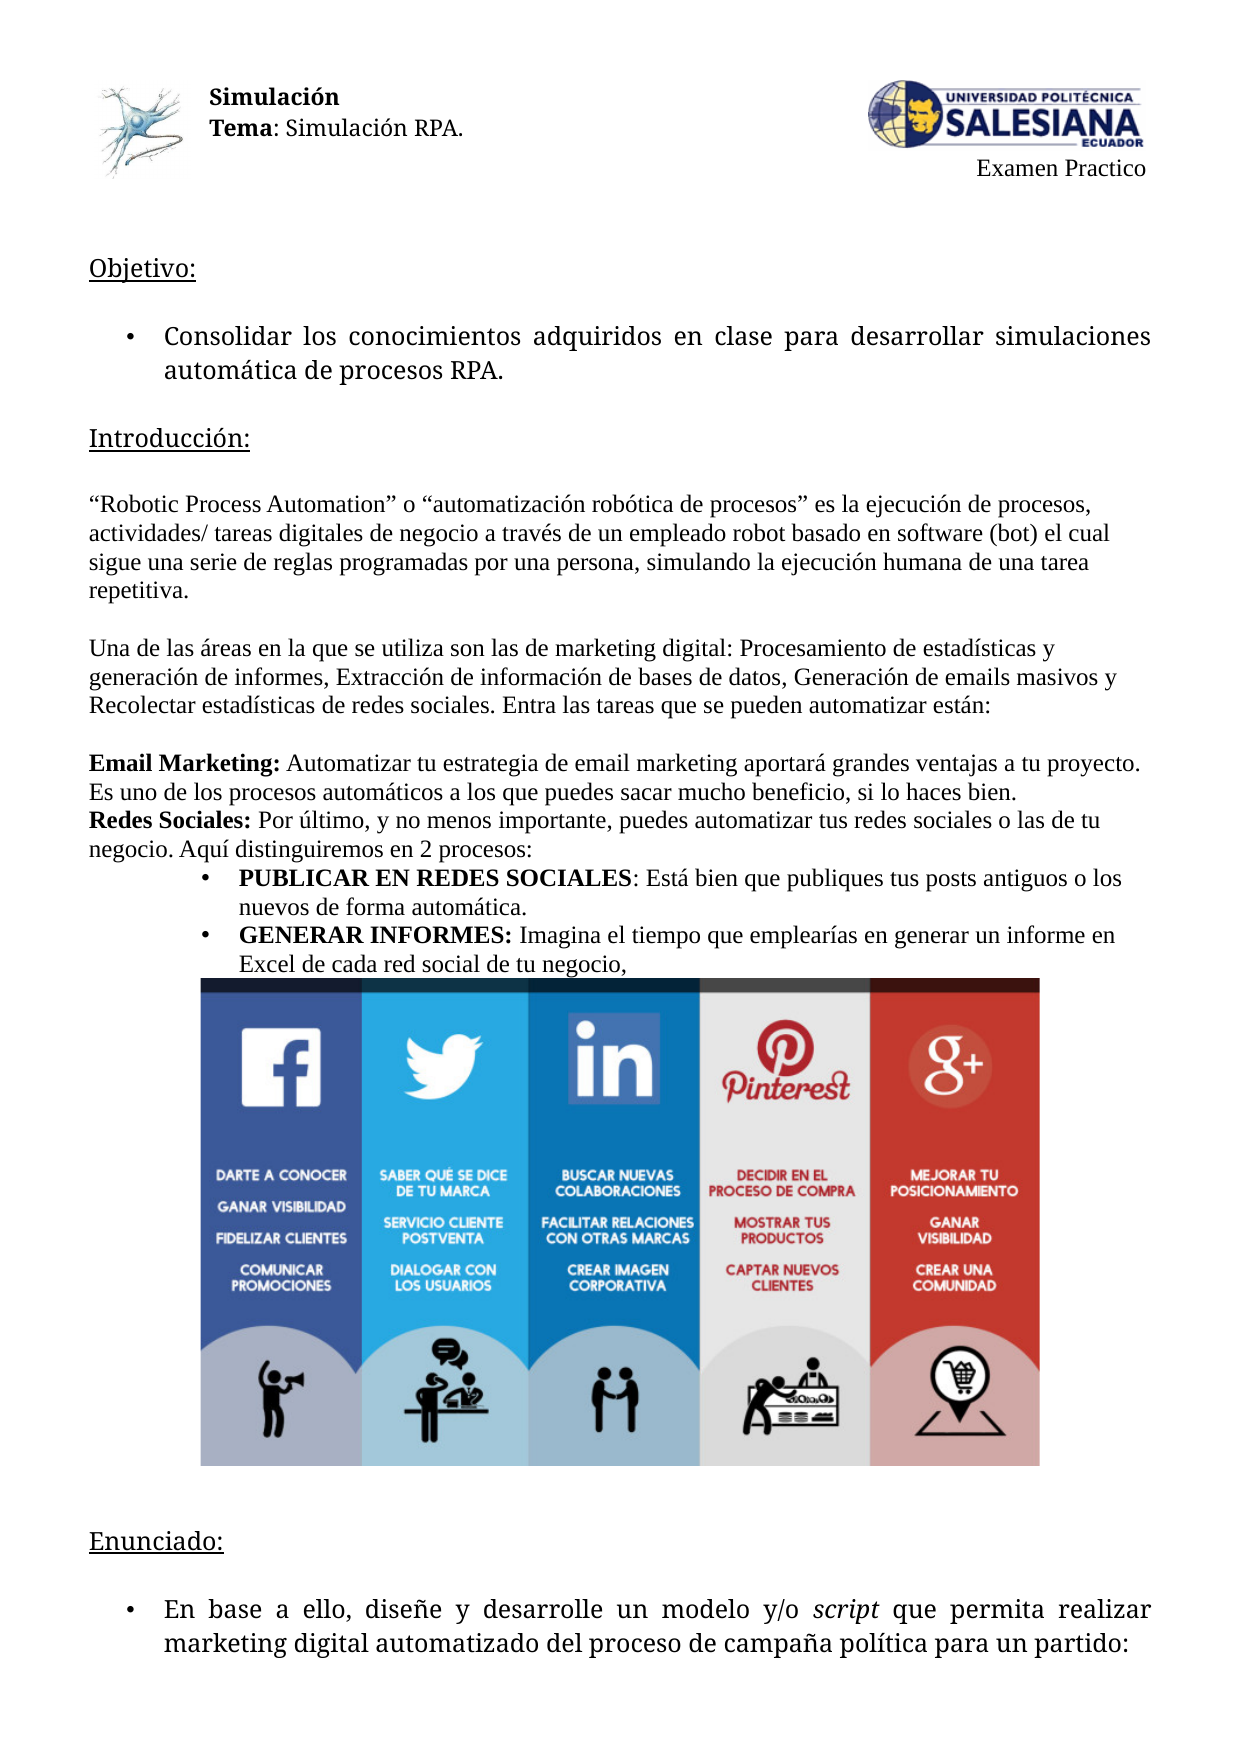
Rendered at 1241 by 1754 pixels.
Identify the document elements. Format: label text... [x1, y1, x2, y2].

text Redes Sociales: Por último, y no menos importante, puedes automatizar tus redes sociales o las de tu negocio. Aquí distinguiremos en 2 procesos: [88, 806, 1152, 863]
list PUBLICAR EN REDES SOCIALES: Está bien que publiques tus posts antiguos o los nuevos de forma automática. [201, 863, 1152, 921]
text Una de las áreas en la que se utiliza son las de marketing digital: Procesamiento de estadísticas y generación de informes, Extracción de información de bases de datos, Generación de emails masivos y Recolectar estadísticas de redes sociales. Entra las tareas que se pueden automatizar están: [88, 633, 1152, 719]
text “Robotic Process Automation” o “automatización robótica de procesos” es la ejecución de procesos, actividades/ tareas digitales de negocio a través de un empleado robot basado en software (bot) el cual sigue una serie de reglas programadas por una persona, simulando la ejecución humana de una tarea repetitiva. [88, 489, 1152, 604]
list GENERAR INFORMES: Imagina el tiempo que emplearías en generar un informe en Excel de cada red social de tu negocio, [201, 921, 1152, 978]
list Consolidar los conocimientos adquiridos en clase para desarrollar simulaciones automática de procesos RPA. [126, 319, 1152, 387]
text Objetivo: [88, 251, 1152, 285]
text Email Marketing: Automatizar tu estrategia de email marketing aportará grandes ventajas a tu proyecto. Es uno de los procesos automáticos a los que puedes sacar mucho beneficio, si lo haces bien. [88, 748, 1152, 806]
list En base a ello, diseñe y desarrolle un modelo y/o script que permita realizar marketing digital automatizado del proceso de campaña política para un partido: [126, 1591, 1152, 1659]
text Introducción: [88, 421, 1152, 455]
text Enunciado: [88, 1523, 1152, 1557]
